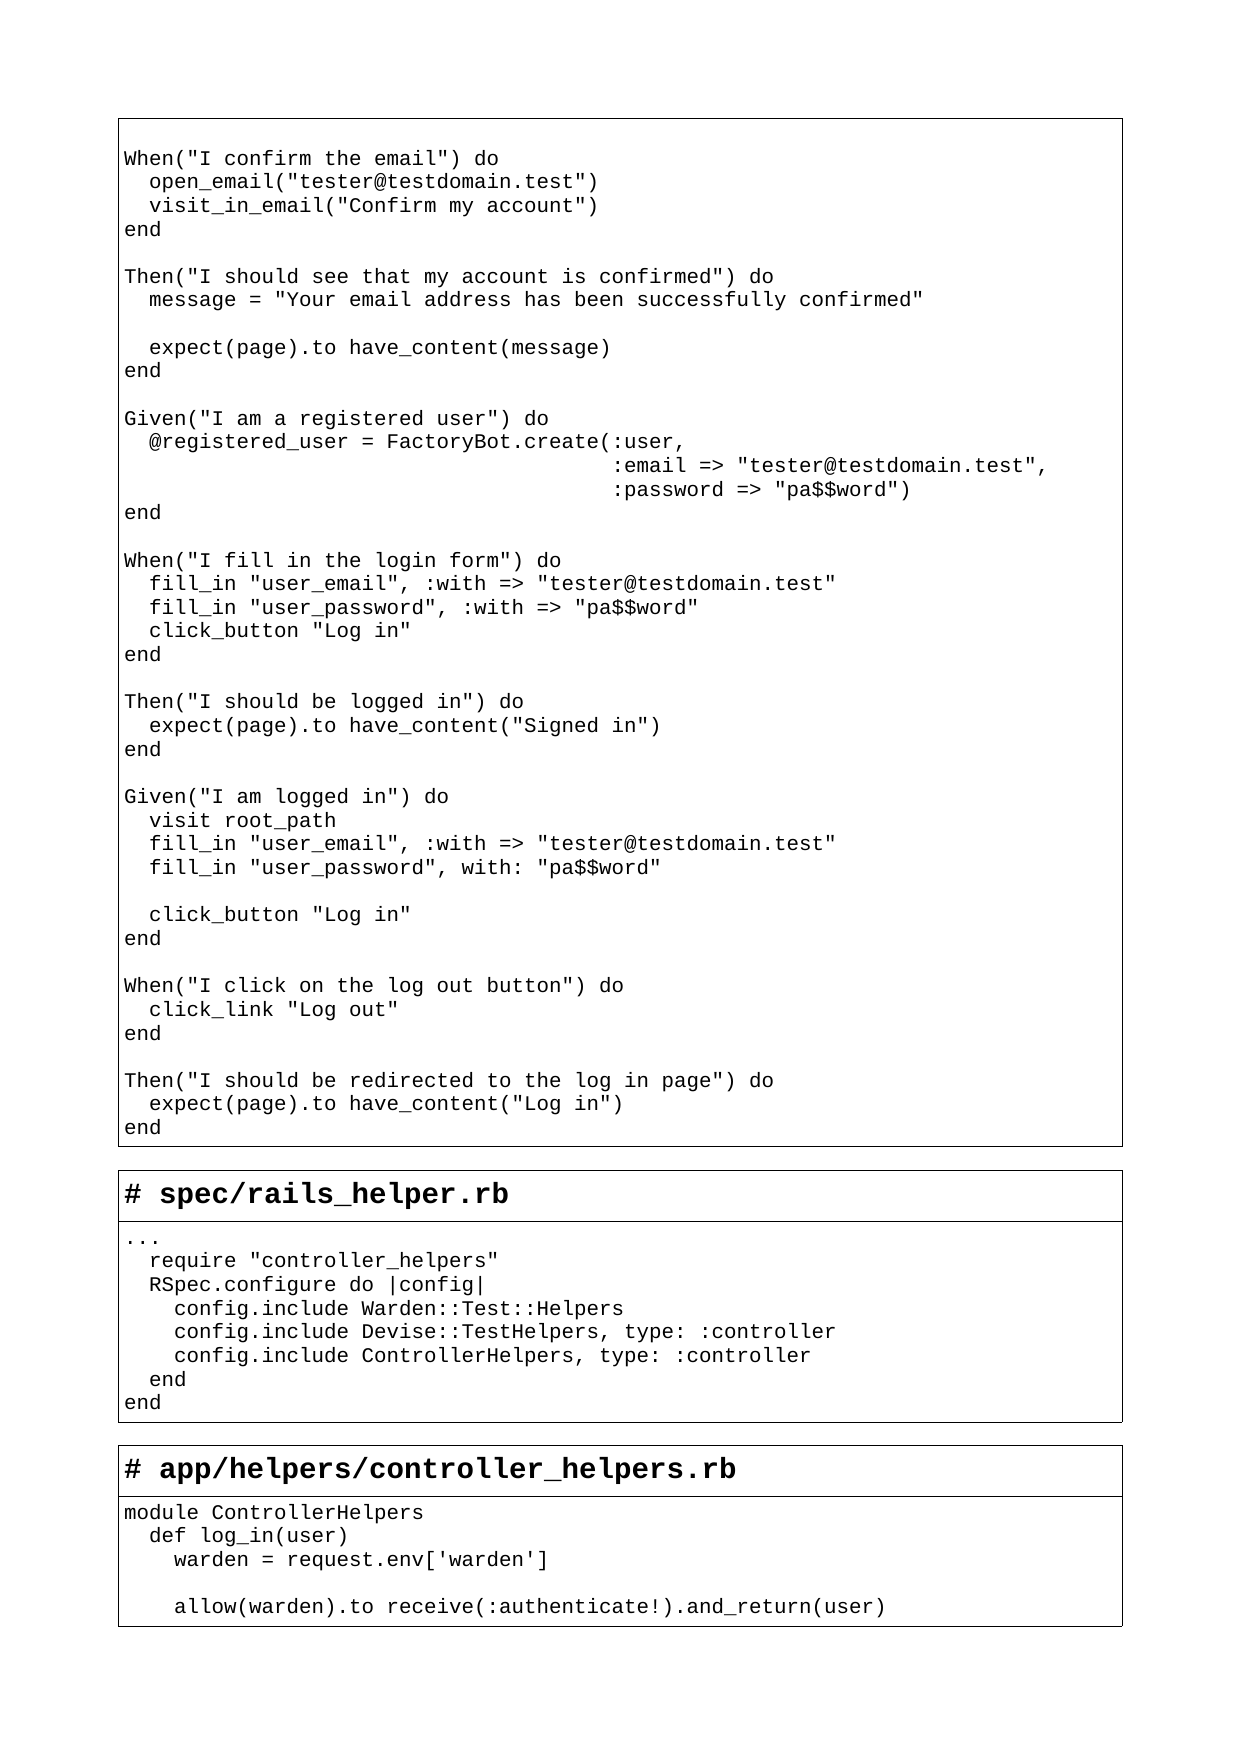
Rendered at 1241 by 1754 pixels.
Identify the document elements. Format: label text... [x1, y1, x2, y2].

table_cell ... require "controller_helpers" RSpec.configure do |config| config.include Warden::Test::Helpers config.include Devise::TestHelpers, type: :controller config.include ControllerHelpers, type: :controller end end [119, 1222, 1122, 1422]
table_header # spec/rails_helper.rb [119, 1171, 1122, 1221]
table_cell module ControllerHelpers def log_in(user) warden = request.env['warden'] allow(warden).to receive(:authenticate!).and_return(user) [119, 1497, 1122, 1626]
table_cell When("I confirm the email") do open_email("tester@testdomain.test") visit_in_email("Confirm my account") end Then("I should see that my account is confirmed") do message = "Your email address has been successfully confirmed" expect(page).to have_content(message) end Given("I am a registered user") do @registered_user = FactoryBot.create(:user, :email => "tester@testdomain.test", :password => "pa$$word") end When("I fill in the login form") do fill_in "user_email", :with => "tester@testdomain.test" fill_in "user_password", :with => "pa$$word" click_button "Log in" end Then("I should be logged in") do expect(page).to have_content("Signed in") end Given("I am logged in") do visit root_path fill_in "user_email", :with => "tester@testdomain.test" fill_in "user_password", with: "pa$$word" click_button "Log in" end When("I click on the log out button") do click_link "Log out" end Then("I should be redirected to the log in page") do expect(page).to have_content("Log in") end [119, 119, 1122, 1146]
table_header # app/helpers/controller_helpers.rb [119, 1446, 1122, 1496]
